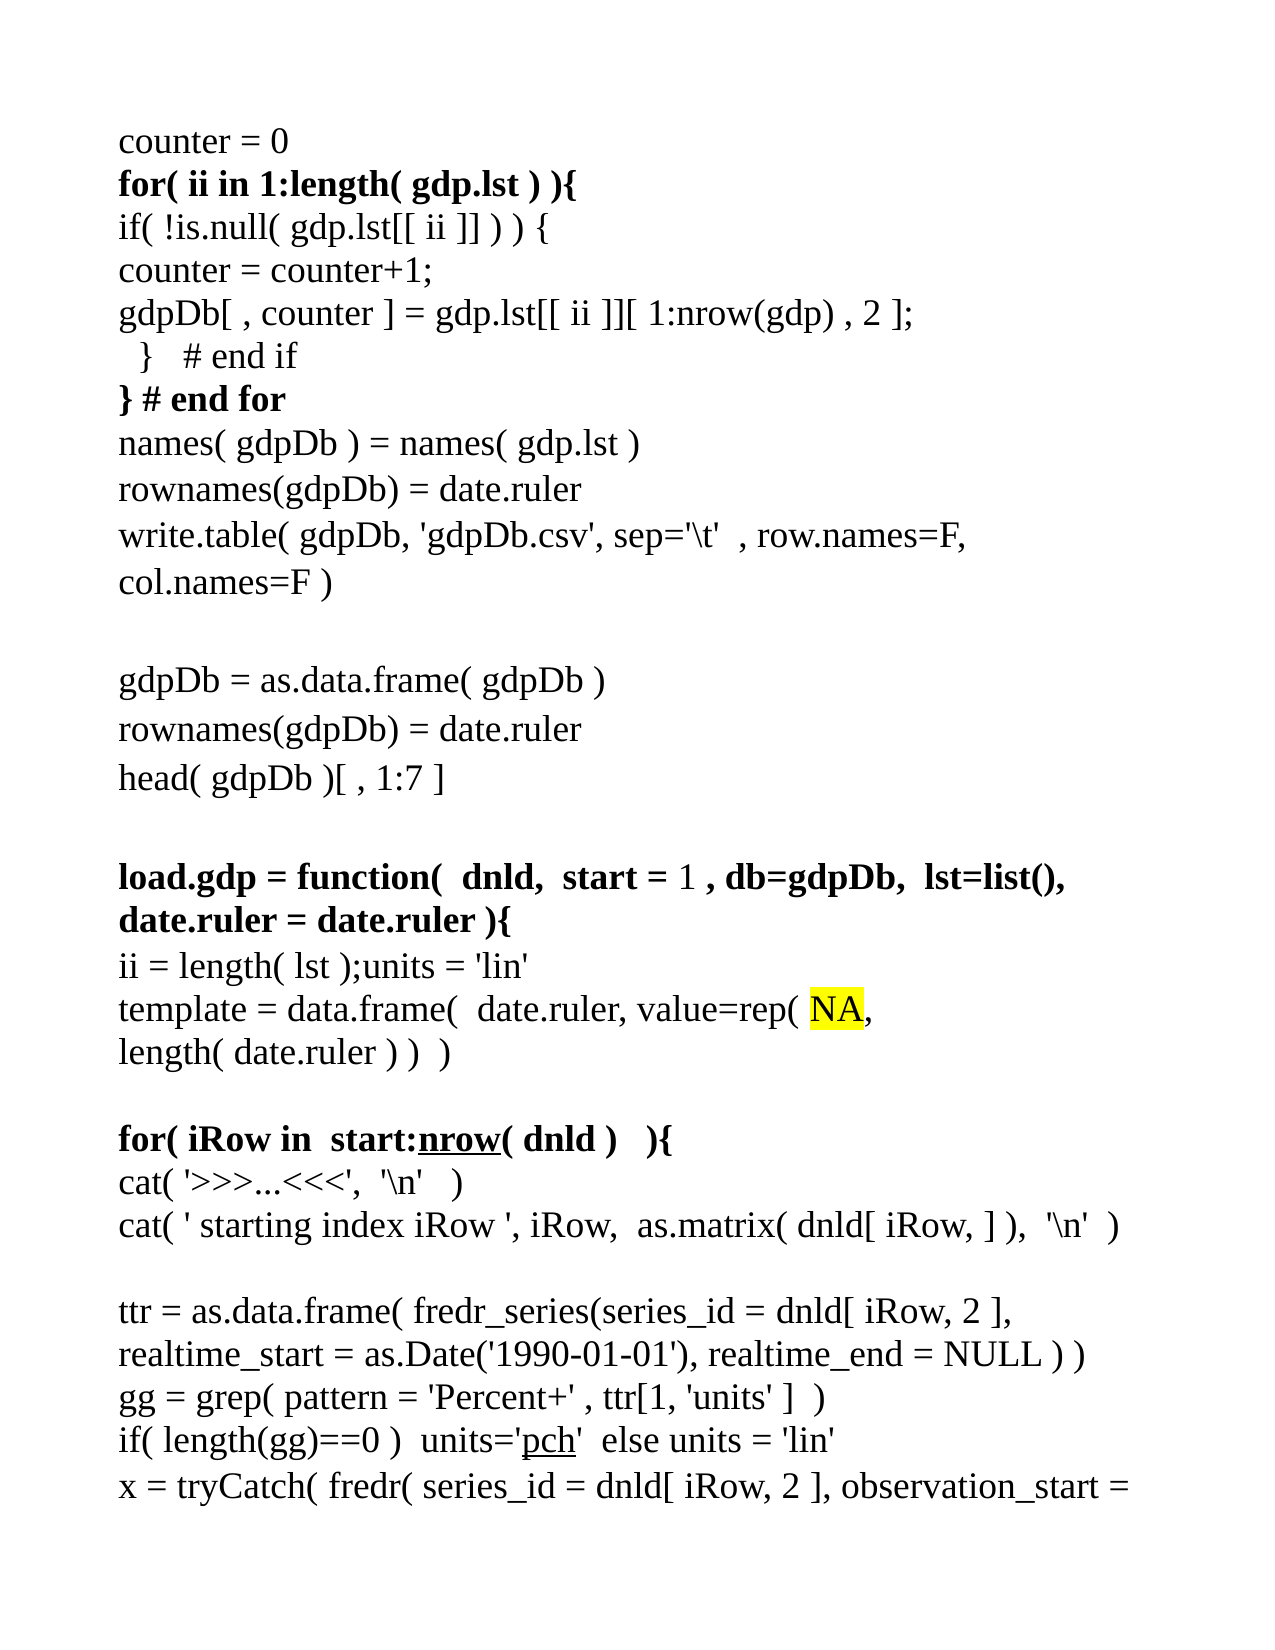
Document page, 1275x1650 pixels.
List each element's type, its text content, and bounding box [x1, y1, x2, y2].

text names( gdpDb ) = names( gdp.lst ) [118, 420, 1157, 463]
text } # end for [118, 377, 1157, 420]
text gdpDb = as.data.frame( gdpDb ) [118, 657, 1157, 701]
text gdpDb[ , counter ] = gdp.lst[[ ii ]][ 1:nrow(gdp) , 2 ]; [118, 291, 1157, 334]
text x = tryCatch( fredr( series_id = dnld[ iRow, 2 ], observation_start = [118, 1464, 1157, 1507]
text for( ii in 1:length( gdp.lst ) ){ [118, 161, 1157, 204]
text template = data.frame( date.ruler, value=rep( NA, length( date.ruler ) ) ) [118, 987, 1157, 1073]
text if( length(gg)==0 ) units='pch' else units = 'lin' [118, 1418, 1157, 1461]
text write.table( gdpDb, 'gdpDb.csv', sep='\t' , row.names=F, col.names=F ) [118, 512, 1157, 603]
text cat( '>>>...<<<', '\n' ) [118, 1159, 1157, 1202]
text gg = grep( pattern = 'Percent+' , ttr[1, 'units' ] ) [118, 1375, 1157, 1418]
text if( !is.null( gdp.lst[[ ii ]] ) ) { [118, 204, 1157, 247]
text counter = counter+1; [118, 247, 1157, 291]
text ii = length( lst );units = 'lin' [118, 943, 1157, 987]
text counter = 0 [118, 118, 1157, 161]
text head( gdpDb )[ , 1:7 ] [118, 756, 1157, 799]
text for( iRow in start:nrow( dnld ) ){ [118, 1116, 1157, 1159]
text } # end if [118, 334, 1157, 377]
text load.gdp = function( dnld, start = 1 , db=gdpDb, lst=list(), date.ruler = date.ruler ){ [118, 854, 1157, 940]
text ttr = as.data.frame( fredr_series(series_id = dnld[ iRow, 2 ], realtime_start = as.Date('1990-01-01'), realtime_end = NULL ) ) [118, 1288, 1157, 1375]
text rownames(gdpDb) = date.ruler [118, 466, 1157, 509]
text rownames(gdpDb) = date.ruler [118, 707, 1157, 750]
text cat( ' starting index iRow ', iRow, as.matrix( dnld[ iRow, ] ), '\n' ) [118, 1202, 1157, 1245]
